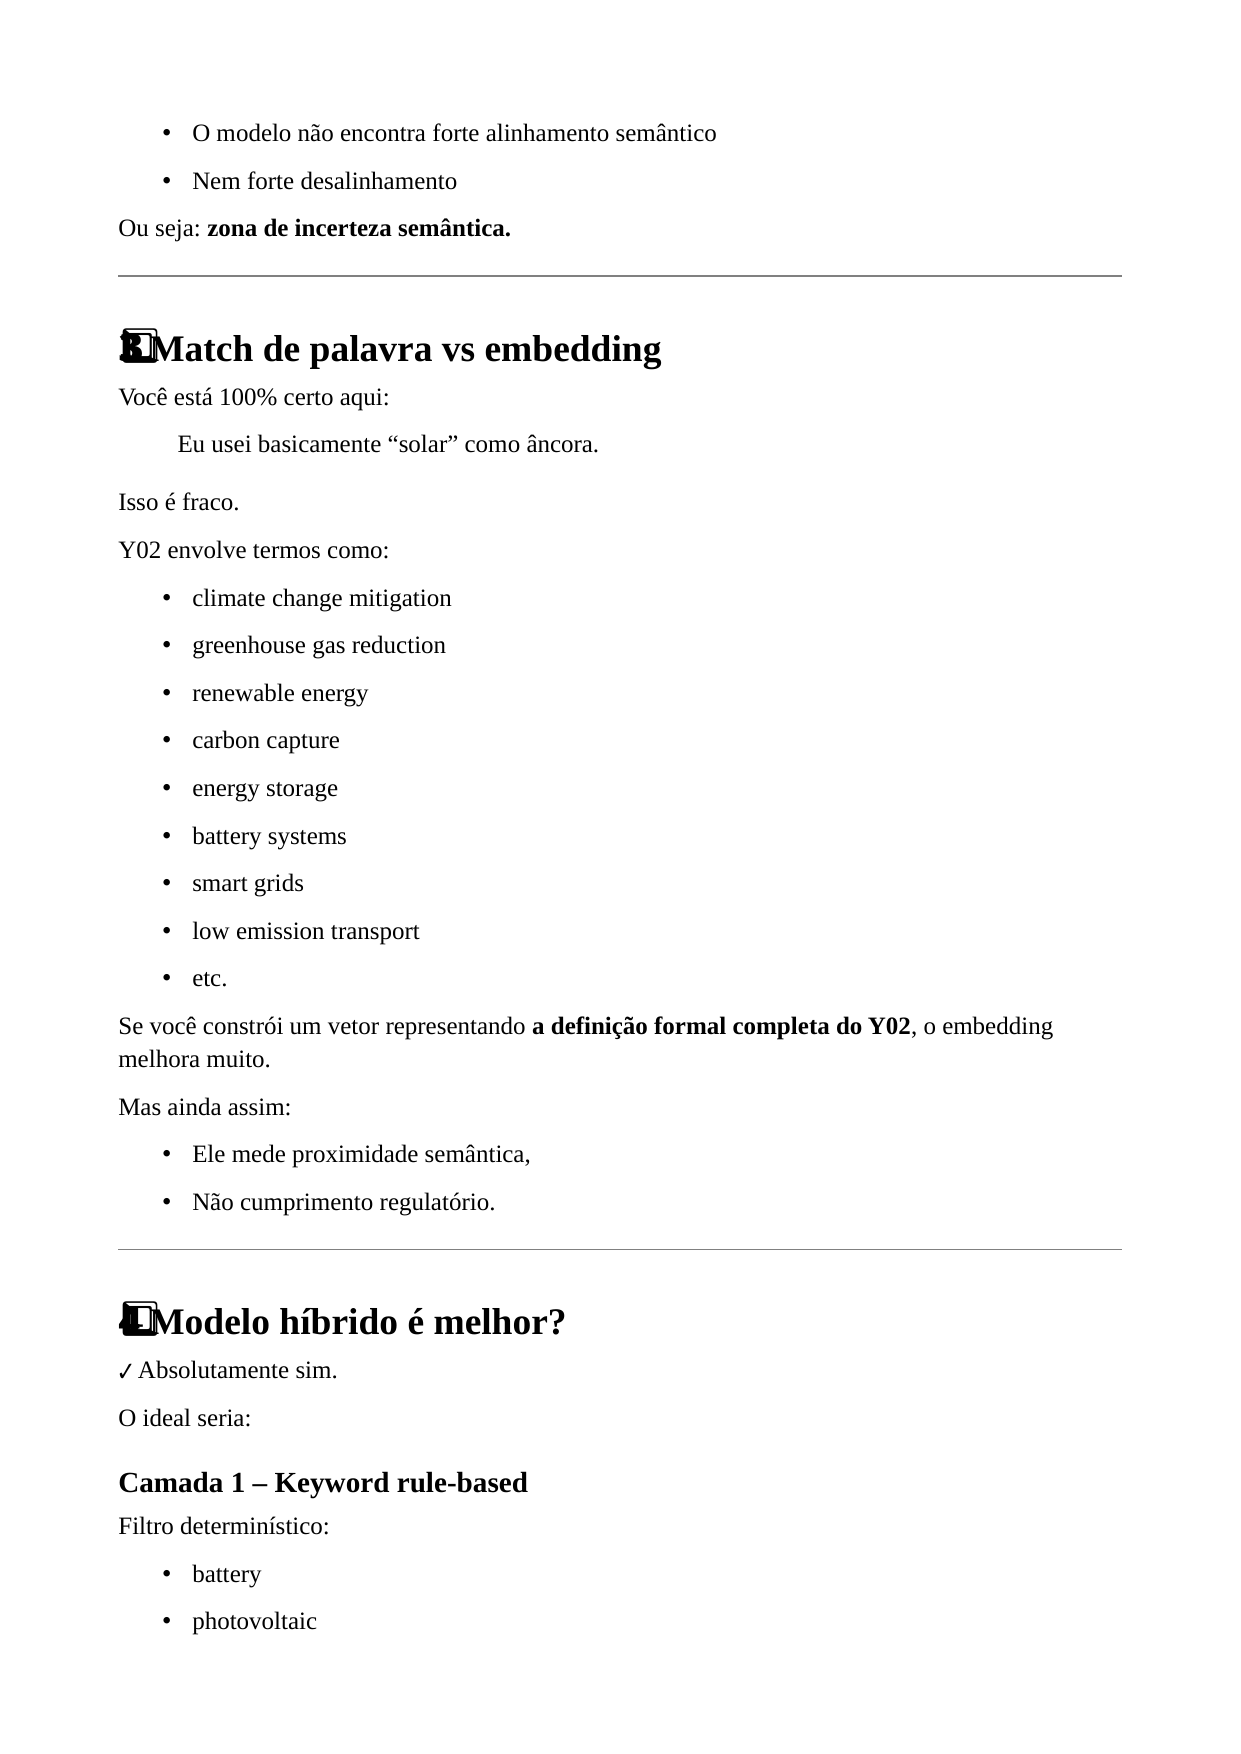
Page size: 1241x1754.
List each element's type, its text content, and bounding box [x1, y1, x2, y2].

text O ideal seria: [118, 1403, 1122, 1432]
text Isso é fraco. [118, 487, 1122, 516]
text Y02 envolve termos como: [118, 535, 1122, 564]
subtitle 4️⃣ Modelo híbrido é melhor? [118, 1300, 1122, 1343]
list Não cumprimento regulatório. [162, 1187, 1122, 1216]
list smart grids [162, 868, 1122, 897]
list O modelo não encontra forte alinhamento semântico [162, 118, 1122, 147]
subtitle Camada 1 – Keyword rule-based [118, 1465, 1122, 1499]
list carbon capture [162, 726, 1122, 754]
text Se você constrói um vetor representando a definição formal completa do Y02, o embedding melhora muito. [118, 1011, 1122, 1073]
list greenhouse gas reduction [162, 630, 1122, 659]
text Eu usei basicamente “solar” como âncora. [177, 429, 1063, 458]
text Mas ainda assim: [118, 1092, 1122, 1121]
text ✔ Absolutamente sim. [118, 1355, 1122, 1384]
list Ele mede proximidade semântica, [162, 1139, 1122, 1168]
list Nem forte desalinhamento [162, 166, 1122, 194]
text Ou seja: zona de incerteza semântica. [118, 213, 1122, 242]
list photovoltaic [162, 1606, 1122, 1635]
subtitle 3️⃣ Match de palavra vs embedding [118, 326, 1122, 369]
list etc. [162, 963, 1122, 992]
list renewable energy [162, 678, 1122, 707]
text Você está 100% certo aqui: [118, 382, 1122, 410]
list battery [162, 1559, 1122, 1587]
text Filtro determinístico: [118, 1511, 1122, 1540]
list low emission transport [162, 916, 1122, 945]
list energy storage [162, 773, 1122, 802]
list climate change mitigation [162, 583, 1122, 611]
list battery systems [162, 821, 1122, 849]
